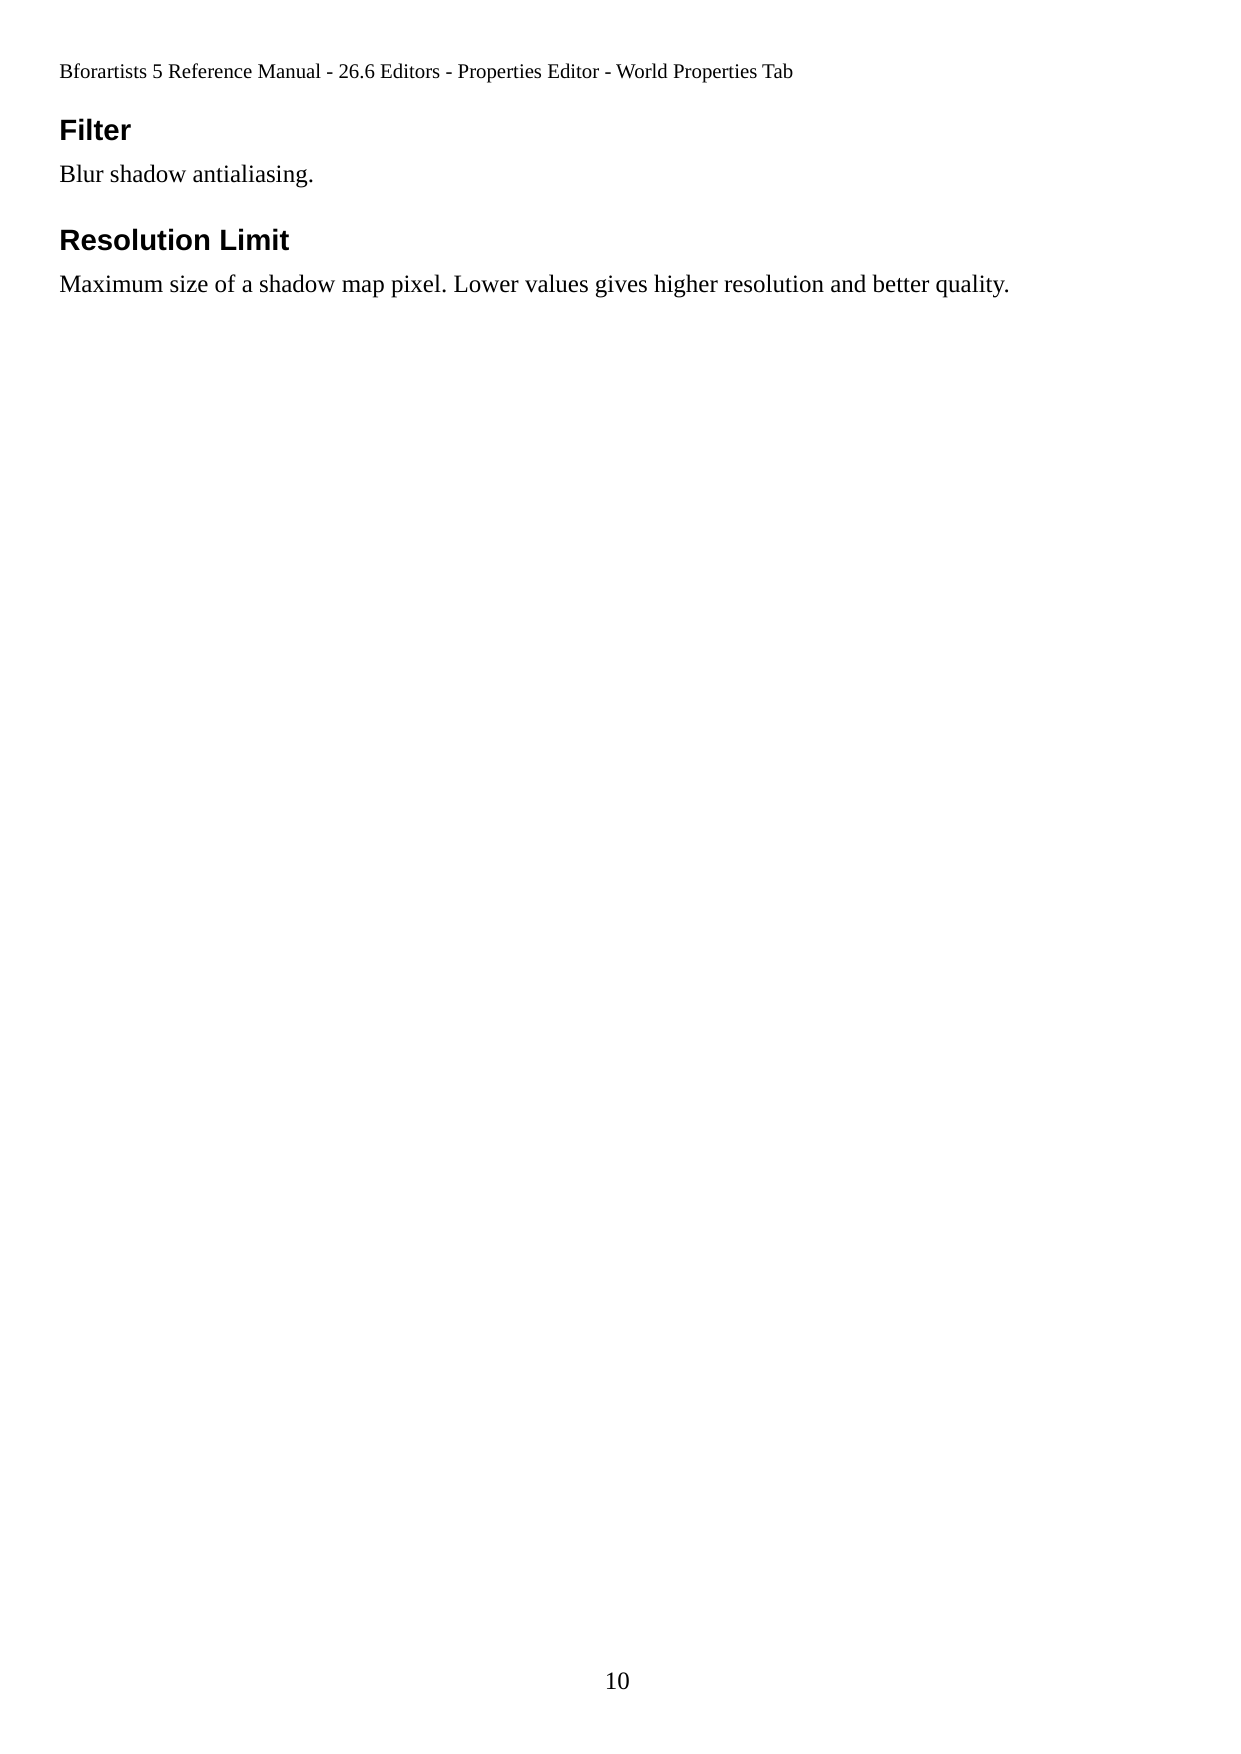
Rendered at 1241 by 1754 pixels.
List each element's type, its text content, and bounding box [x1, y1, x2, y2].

subtitle Filter [59, 113, 1181, 146]
subtitle Resolution Limit [59, 222, 1181, 256]
text Maximum size of a shadow map pixel. Lower values gives higher resolution and better quality. [59, 269, 1181, 297]
text Blur shadow antialiasing. [59, 159, 1181, 188]
